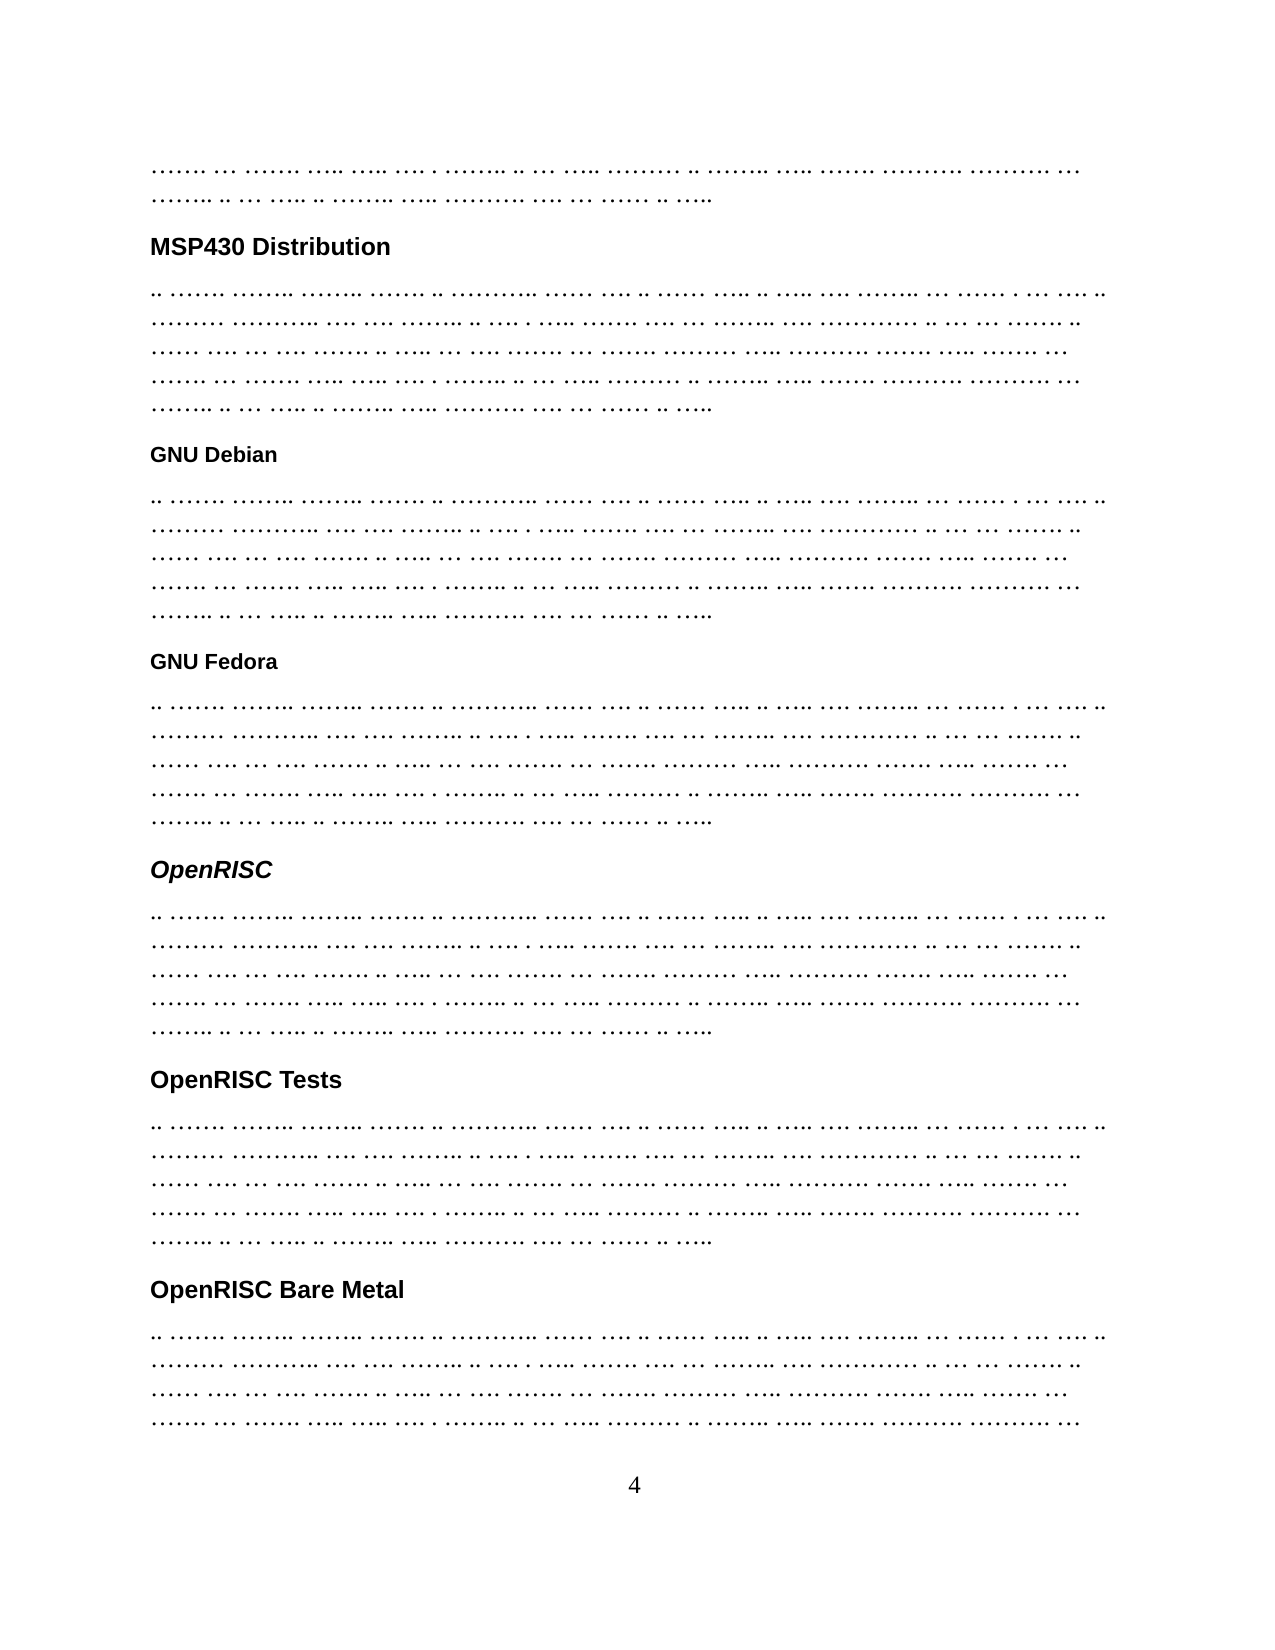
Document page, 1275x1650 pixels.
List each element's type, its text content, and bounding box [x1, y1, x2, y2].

subtitle MSP430 Distribution [150, 232, 1125, 261]
subtitle OpenRISC Bare Metal [150, 1275, 1125, 1303]
text .. ……. …….. …….. ……. .. ……….. …… …. .. …… ….. .. ….. …. …….. … …… . … …. .. ……… ……….. …. …. …….. .. …. . ….. ……. …. … …….. …. ………… .. … … ……. .. …… …. … …. ……. .. ….. … …. ……. … ……. ……… ….. ………. ……. ….. ……. … ……. … ……. ….. ….. …. . …….. .. … ….. ……… .. …….. ….. ……. ………. ………. … [150, 1316, 1125, 1431]
subtitle GNU Debian [150, 442, 1125, 467]
text .. ……. …….. …….. ……. .. ……….. …… …. .. …… ….. .. ….. …. …….. … …… . … …. .. ……… ……….. …. …. …….. .. …. . ….. ……. …. … …….. …. ………… .. … … ……. .. …… …. … …. ……. .. ….. … …. ……. … ……. ……… ….. ………. ……. ….. ……. … ……. … ……. ….. ….. …. . …….. .. … ….. ……… .. …….. ….. ……. ………. ………. … …….. .. … ….. .. …….. ….. ………. …. … …… .. ….. [150, 896, 1125, 1040]
text .. ……. …….. …….. ……. .. ……….. …… …. .. …… ….. .. ….. …. …….. … …… . … …. .. ……… ……….. …. …. …….. .. …. . ….. ……. …. … …….. …. ………… .. … … ……. .. …… …. … …. ……. .. ….. … …. ……. … ……. ……… ….. ………. ……. ….. ……. … ……. … ……. ….. ….. …. . …….. .. … ….. ……… .. …….. ….. ……. ………. ………. … …….. .. … ….. .. …….. ….. ………. …. … …… .. ….. [150, 273, 1125, 417]
subtitle GNU Fedora [150, 649, 1125, 674]
text ……. … ……. ….. ….. …. . …….. .. … ….. ……… .. …….. ….. ……. ………. ………. … …….. .. … ….. .. …….. ….. ………. …. … …… .. ….. [150, 150, 1125, 207]
text .. ……. …….. …….. ……. .. ……….. …… …. .. …… ….. .. ….. …. …….. … …… . … …. .. ……… ……….. …. …. …….. .. …. . ….. ……. …. … …….. …. ………… .. … … ……. .. …… …. … …. ……. .. ….. … …. ……. … ……. ……… ….. ………. ……. ….. ……. … ……. … ……. ….. ….. …. . …….. .. … ….. ……… .. …….. ….. ……. ………. ………. … …….. .. … ….. .. …….. ….. ………. …. … …… .. ….. [150, 686, 1125, 830]
text .. ……. …….. …….. ……. .. ……….. …… …. .. …… ….. .. ….. …. …….. … …… . … …. .. ……… ……….. …. …. …….. .. …. . ….. ……. …. … …….. …. ………… .. … … ……. .. …… …. … …. ……. .. ….. … …. ……. … ……. ……… ….. ………. ……. ….. ……. … ……. … ……. ….. ….. …. . …….. .. … ….. ……… .. …….. ….. ……. ………. ………. … …….. .. … ….. .. …….. ….. ………. …. … …… .. ….. [150, 1106, 1125, 1250]
subtitle OpenRISC [150, 855, 1125, 884]
text .. ……. …….. …….. ……. .. ……….. …… …. .. …… ….. .. ….. …. …….. … …… . … …. .. ……… ……….. …. …. …….. .. …. . ….. ……. …. … …….. …. ………… .. … … ……. .. …… …. … …. ……. .. ….. … …. ……. … ……. ……… ….. ………. ……. ….. ……. … ……. … ……. ….. ….. …. . …….. .. … ….. ……… .. …….. ….. ……. ………. ………. … …….. .. … ….. .. …….. ….. ………. …. … …… .. ….. [150, 480, 1125, 624]
subtitle OpenRISC Tests [150, 1065, 1125, 1093]
